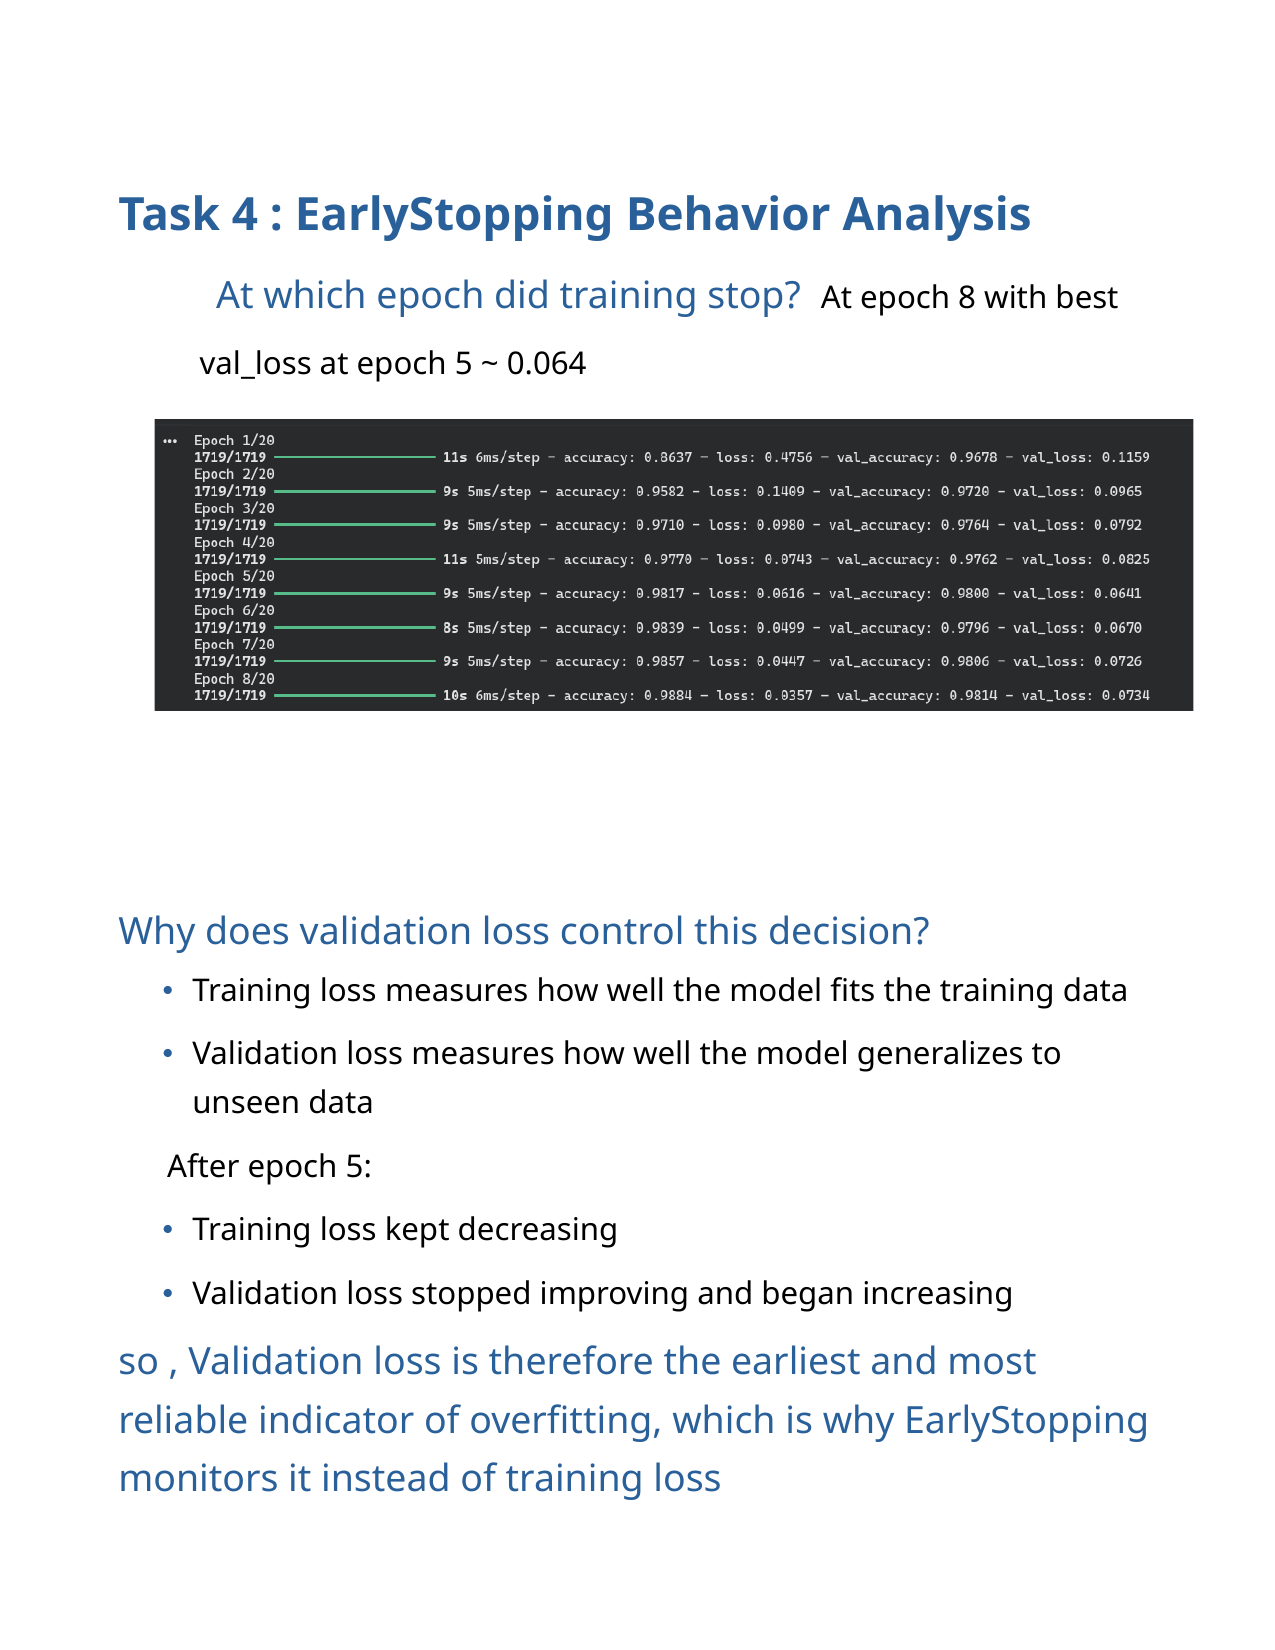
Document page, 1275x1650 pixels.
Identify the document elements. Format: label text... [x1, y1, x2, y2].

text val_loss at epoch 5 ~ 0.064 [118, 341, 1157, 384]
subtitle Why does validation loss control this decision? [118, 904, 1157, 955]
picture [154, 419, 1194, 711]
text At which epoch did training stop? At epoch 8 with best [118, 268, 1157, 319]
text After epoch 5: [118, 1144, 1157, 1186]
list Validation loss measures how well the model generalizes to unseen data [162, 1031, 1157, 1123]
list Training loss measures how well the model fits the training data [162, 968, 1157, 1010]
list Validation loss stopped improving and began increasing [162, 1271, 1157, 1313]
text so , Validation loss is therefore the earliest and most reliable indicator of overfitting, which is why EarlyStopping monitors it instead of training loss [118, 1334, 1157, 1503]
list Training loss kept decreasing [162, 1207, 1157, 1250]
text Task 4 : EarlyStopping Behavior Analysis [118, 182, 1157, 244]
